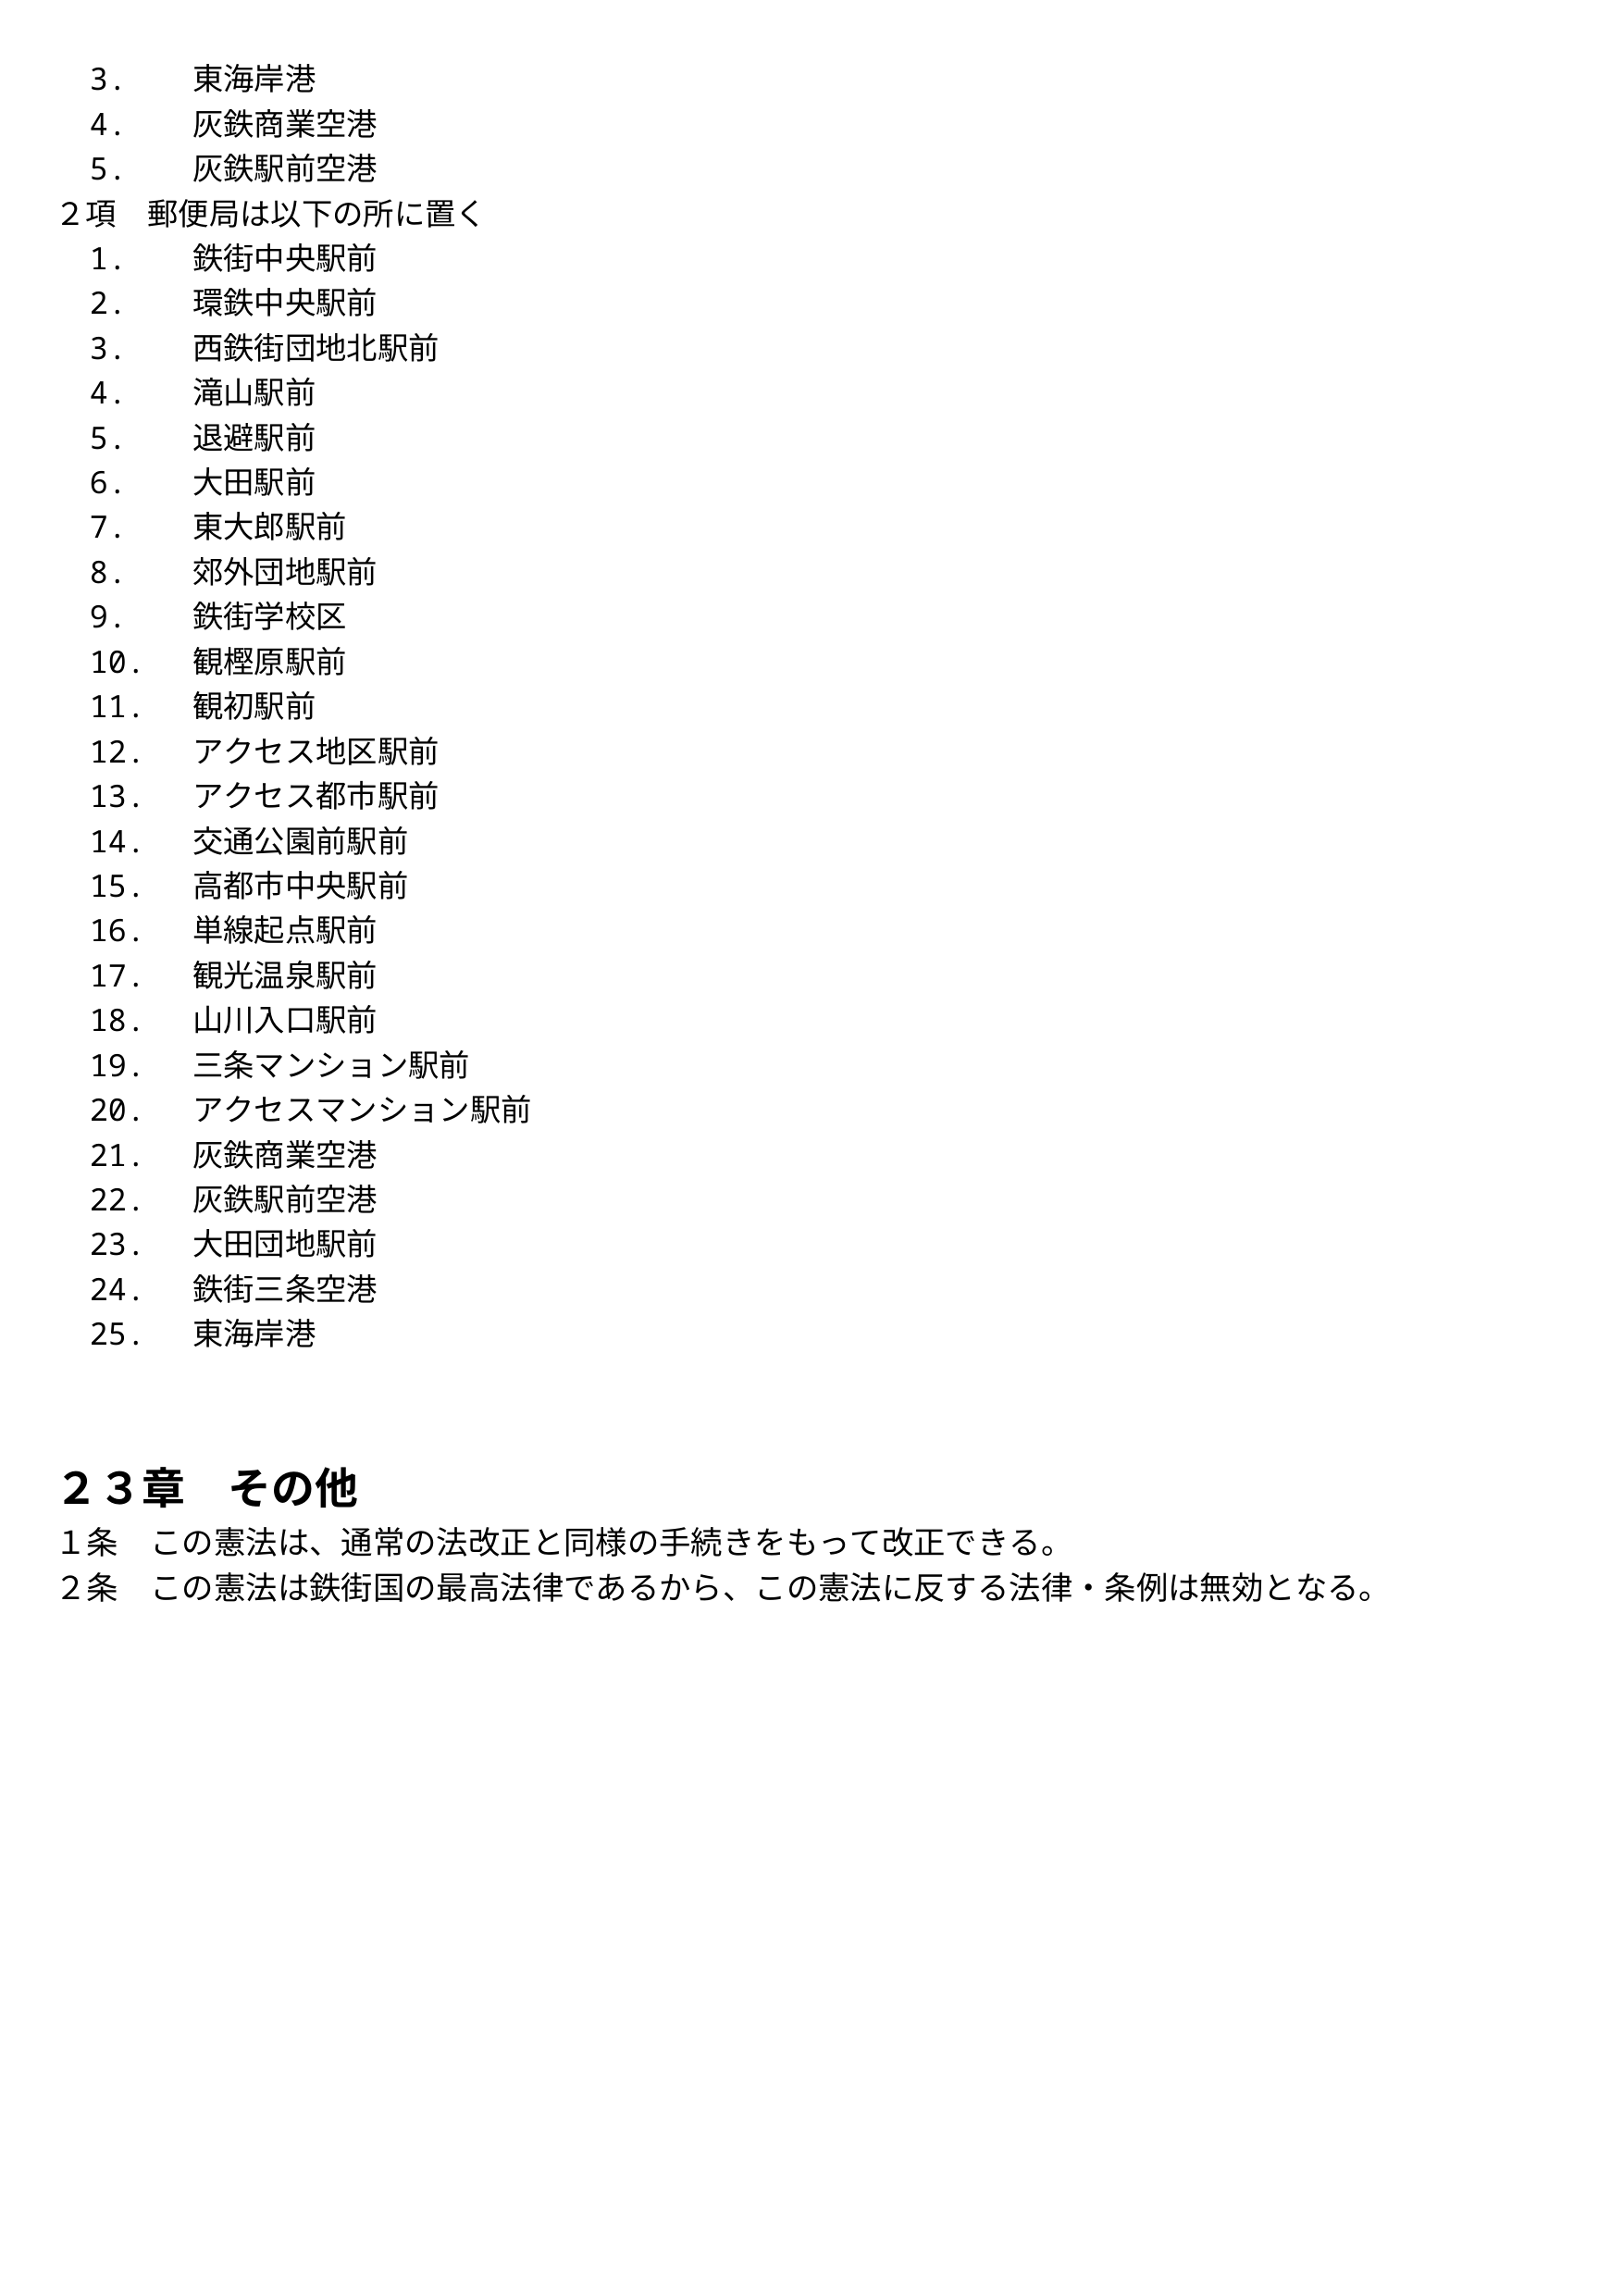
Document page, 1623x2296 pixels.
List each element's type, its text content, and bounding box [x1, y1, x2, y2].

list 三条マンション駅前 [90, 1040, 1568, 1086]
list 大田団地駅前 [90, 1220, 1568, 1265]
list 東大郎駅前 [90, 503, 1568, 548]
text ２条 この憲法は鉄街国の最高法律であるから、この憲法に反する法律・条例は無効となる。 [55, 1563, 1568, 1609]
list 東海岸港 [90, 1309, 1568, 1354]
list 灰鉄商業空港 [90, 99, 1568, 144]
list 東海岸港 [90, 55, 1568, 99]
list 観初駅前 [90, 682, 1568, 726]
list アクセス都市駅前 [90, 772, 1568, 816]
list アクセスマンション駅前 [90, 1086, 1568, 1130]
list 灰鉄駅前空港 [90, 144, 1568, 189]
list 単線起点駅前 [90, 906, 1568, 951]
list 灰鉄商業空港 [90, 1130, 1568, 1175]
list 環鉄中央駅前 [90, 279, 1568, 323]
list 鉄街中央駅前 [90, 234, 1568, 279]
list 退避駅前 [90, 413, 1568, 458]
text １条 この憲法は、通常の法改正と同様の手続きをもって改正できる。 [55, 1517, 1568, 1563]
list 観光温泉駅前 [90, 951, 1568, 996]
list 山川入口駅前 [90, 996, 1568, 1040]
text ２項 郵便局は以下の所に置く [55, 189, 1568, 234]
list 交通公園前駅前 [90, 816, 1568, 862]
list 大田駅前 [90, 458, 1568, 503]
text ２３章 その他 [55, 1454, 1568, 1517]
list 鉄街学校区 [90, 592, 1568, 637]
list 観樫原駅前 [90, 637, 1568, 682]
list アクセス地区駅前 [90, 726, 1568, 772]
list 西鉄街団地北駅前 [90, 323, 1568, 368]
list 滝山駅前 [90, 368, 1568, 413]
list 郊外団地駅前 [90, 548, 1568, 592]
list 高都市中央駅前 [90, 862, 1568, 906]
list 灰鉄駅前空港 [90, 1175, 1568, 1220]
list 鉄街三条空港 [90, 1265, 1568, 1309]
